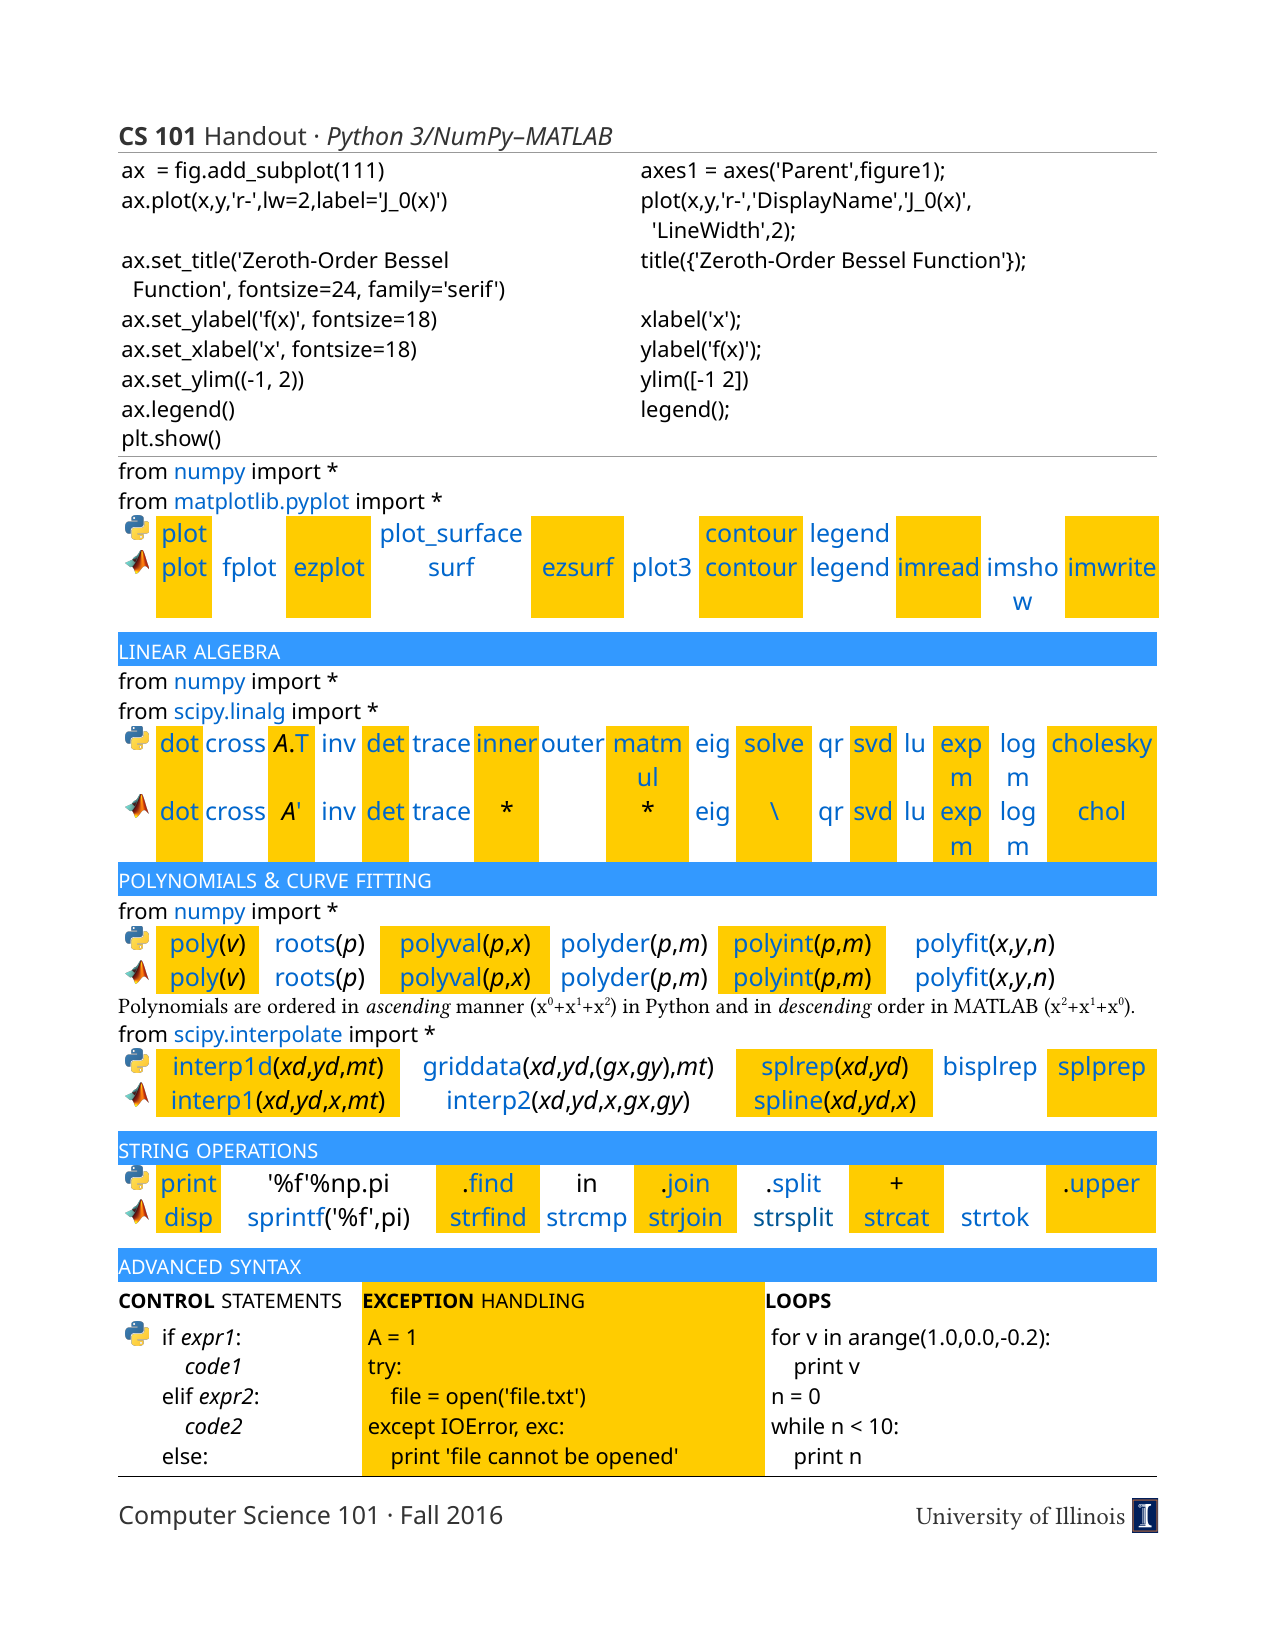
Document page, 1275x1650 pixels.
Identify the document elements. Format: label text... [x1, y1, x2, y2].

table_cell [1046, 1199, 1156, 1233]
table_cell polyval(p,x) [380, 960, 550, 994]
table_cell expm [933, 794, 989, 862]
table_header cross [203, 726, 268, 794]
table_cell [1083, 960, 1157, 994]
table_header [118, 1049, 156, 1083]
table_header [118, 516, 156, 550]
table_cell imshow [981, 550, 1064, 618]
table_cell roots(p) [259, 960, 380, 994]
table_cell sprintf('%f',pi) [221, 1199, 436, 1233]
table_header .upper [1046, 1165, 1156, 1199]
table_header [531, 516, 624, 550]
table_cell polyfit(x,y,n) [886, 960, 1083, 994]
table_cell strfind [436, 1199, 540, 1233]
table_header eig [689, 726, 736, 794]
table_cell inv [315, 794, 362, 862]
table_header splrep(xd,yd) [736, 1049, 933, 1083]
table_cell plot [156, 550, 212, 618]
table_cell surf [371, 550, 531, 618]
picture [1132, 1498, 1159, 1533]
table_cell disp [156, 1199, 221, 1233]
table_header [981, 516, 1064, 550]
table_cell fplot [212, 550, 286, 618]
text from scipy.linalg import * [118, 696, 1157, 726]
text linear algebra [118, 632, 1157, 666]
table_cell spline(xd,yd,x) [736, 1083, 933, 1117]
table_cell logm [989, 794, 1047, 862]
text from numpy import * [118, 666, 1157, 696]
table_header griddata(xd,yd,(gx,gy),mt) [400, 1049, 736, 1083]
table_header loops [765, 1282, 1157, 1316]
table_cell qr [812, 794, 850, 862]
picture [125, 926, 149, 950]
table_header in [540, 1165, 633, 1199]
text from numpy import * [118, 896, 1157, 926]
text from scipy.interpolate import * [118, 1019, 1157, 1049]
table_header matmul [606, 726, 689, 794]
table_cell imwrite [1065, 550, 1159, 618]
table_cell [118, 960, 156, 994]
table_header poly(v) [156, 926, 259, 960]
picture [125, 1082, 149, 1107]
table_header [212, 516, 286, 550]
table_header [896, 516, 981, 550]
table_cell poly(v) [156, 960, 259, 994]
picture [125, 515, 149, 540]
table_header A.T [268, 726, 315, 794]
table_cell contour [699, 550, 803, 618]
text advanced syntax [118, 1248, 1157, 1282]
table_header .split [738, 1165, 849, 1199]
table_header inv [315, 726, 362, 794]
table_header control statements [118, 1282, 362, 1316]
table_cell interp1(xd,yd,x,mt) [156, 1083, 400, 1117]
table_header [118, 726, 156, 794]
table_header outer [539, 726, 606, 794]
table_header ax = fig.add_subplot(111) ax.plot(x,y,'r-',lw=2,label='J_0(x)') ax.set_title('Zeroth-Order Bessel Function', fontsize=24, family='serif') ax.set_ylabel('f(x)', fontsize=18) ax.set_xlabel('x', fontsize=18) ax.set_ylim((-1, 2)) ax.legend() plt.show() [118, 153, 637, 456]
table_cell A = 1 try: file = open('file.txt') except IOError, exc: print 'file cannot be opened' [362, 1316, 765, 1476]
table_cell imread [896, 550, 981, 618]
text Polynomials are ordered in ascending manner (x0+x1+x2) in Python and in descending order in MATLAB (x2+x1+x0). [118, 994, 1157, 1019]
table_header expm [933, 726, 989, 794]
table_header lu [897, 726, 933, 794]
table_header .join [634, 1165, 737, 1199]
picture [125, 1048, 149, 1073]
table_cell for v in arange(1.0,0.0,-0.2): print v n = 0 while n < 10: print n [765, 1316, 1157, 1476]
table_header qr [812, 726, 850, 794]
table_cell [118, 794, 156, 862]
table_header polyfit(x,y,n) [886, 926, 1083, 960]
table_cell [118, 550, 156, 618]
table_header [286, 516, 371, 550]
picture [125, 1165, 149, 1190]
table_header dot [156, 726, 203, 794]
table_cell dot [156, 794, 203, 862]
table_cell [118, 1199, 156, 1233]
table_header polyder(p,m) [550, 926, 718, 960]
table_header bisplrep [933, 1049, 1047, 1083]
table_cell polyder(p,m) [550, 960, 718, 994]
table_cell strtok [944, 1199, 1046, 1233]
table_header interp1d(xd,yd,mt) [156, 1049, 400, 1083]
table_cell eig [689, 794, 736, 862]
table_header trace [409, 726, 474, 794]
table_cell det [362, 794, 409, 862]
table_cell lu [897, 794, 933, 862]
table_header solve [736, 726, 812, 794]
picture [125, 726, 149, 750]
table_cell \ [736, 794, 812, 862]
text from numpy import * [118, 457, 1157, 486]
table_cell legend [803, 550, 896, 618]
table_header logm [989, 726, 1047, 794]
table_header [118, 1165, 156, 1199]
table_header [1065, 516, 1159, 550]
table_header exception handling [362, 1282, 765, 1316]
table_cell strsplit [738, 1199, 849, 1233]
table_header print [156, 1165, 221, 1199]
table_header '%f'%np.pi [221, 1165, 436, 1199]
table_header det [362, 726, 409, 794]
table_header axes1 = axes('Parent',figure1); plot(x,y,'r-','DisplayName','J_0(x)', 'LineWidth',2); title({'Zeroth-Order Bessel Function'}); xlabel('x'); ylabel('f(x)'); ylim([-1 2]) legend(); [638, 153, 1157, 456]
table_cell polyint(p,m) [718, 960, 886, 994]
table_cell strcmp [540, 1199, 633, 1233]
picture [125, 1321, 149, 1346]
table_cell plot3 [624, 550, 699, 618]
picture [125, 960, 149, 984]
table_header roots(p) [259, 926, 380, 960]
table_header + [849, 1165, 944, 1199]
picture [125, 794, 149, 818]
table_cell ezsurf [531, 550, 624, 618]
text string operations [118, 1131, 1157, 1165]
table_header polyval(p,x) [380, 926, 550, 960]
table_header .find [436, 1165, 540, 1199]
table_cell ezplot [286, 550, 371, 618]
table_header legend [803, 516, 896, 550]
table_cell [933, 1083, 1047, 1117]
table_cell trace [409, 794, 474, 862]
table_header splprep [1047, 1049, 1157, 1083]
table_cell * [606, 794, 689, 862]
table_cell strjoin [634, 1199, 737, 1233]
table_header plot [156, 516, 212, 550]
table_header [118, 926, 156, 960]
table_cell [539, 794, 606, 862]
table_cell [118, 1316, 156, 1476]
table_header contour [699, 516, 803, 550]
table_cell A' [268, 794, 315, 862]
table_header plot_surface [371, 516, 531, 550]
table_cell if expr1: code1 elif expr2: code2 else: [156, 1316, 362, 1476]
picture [125, 1199, 149, 1224]
table_header [624, 516, 699, 550]
table_cell svd [850, 794, 897, 862]
text polynomials & curve fitting [118, 862, 1157, 896]
table_cell * [474, 794, 539, 862]
table_cell chol [1047, 794, 1157, 862]
table_cell strcat [849, 1199, 944, 1233]
table_header [944, 1165, 1046, 1199]
table_header inner [474, 726, 539, 794]
table_cell [118, 1083, 156, 1117]
picture [125, 550, 149, 574]
text from matplotlib.pyplot import * [118, 486, 1157, 516]
table_header svd [850, 726, 897, 794]
table_header cholesky [1047, 726, 1157, 794]
table_cell [1047, 1083, 1157, 1117]
table_cell interp2(xd,yd,x,gx,gy) [400, 1083, 736, 1117]
table_cell cross [203, 794, 268, 862]
table_header polyint(p,m) [718, 926, 886, 960]
table_header [1083, 926, 1157, 960]
